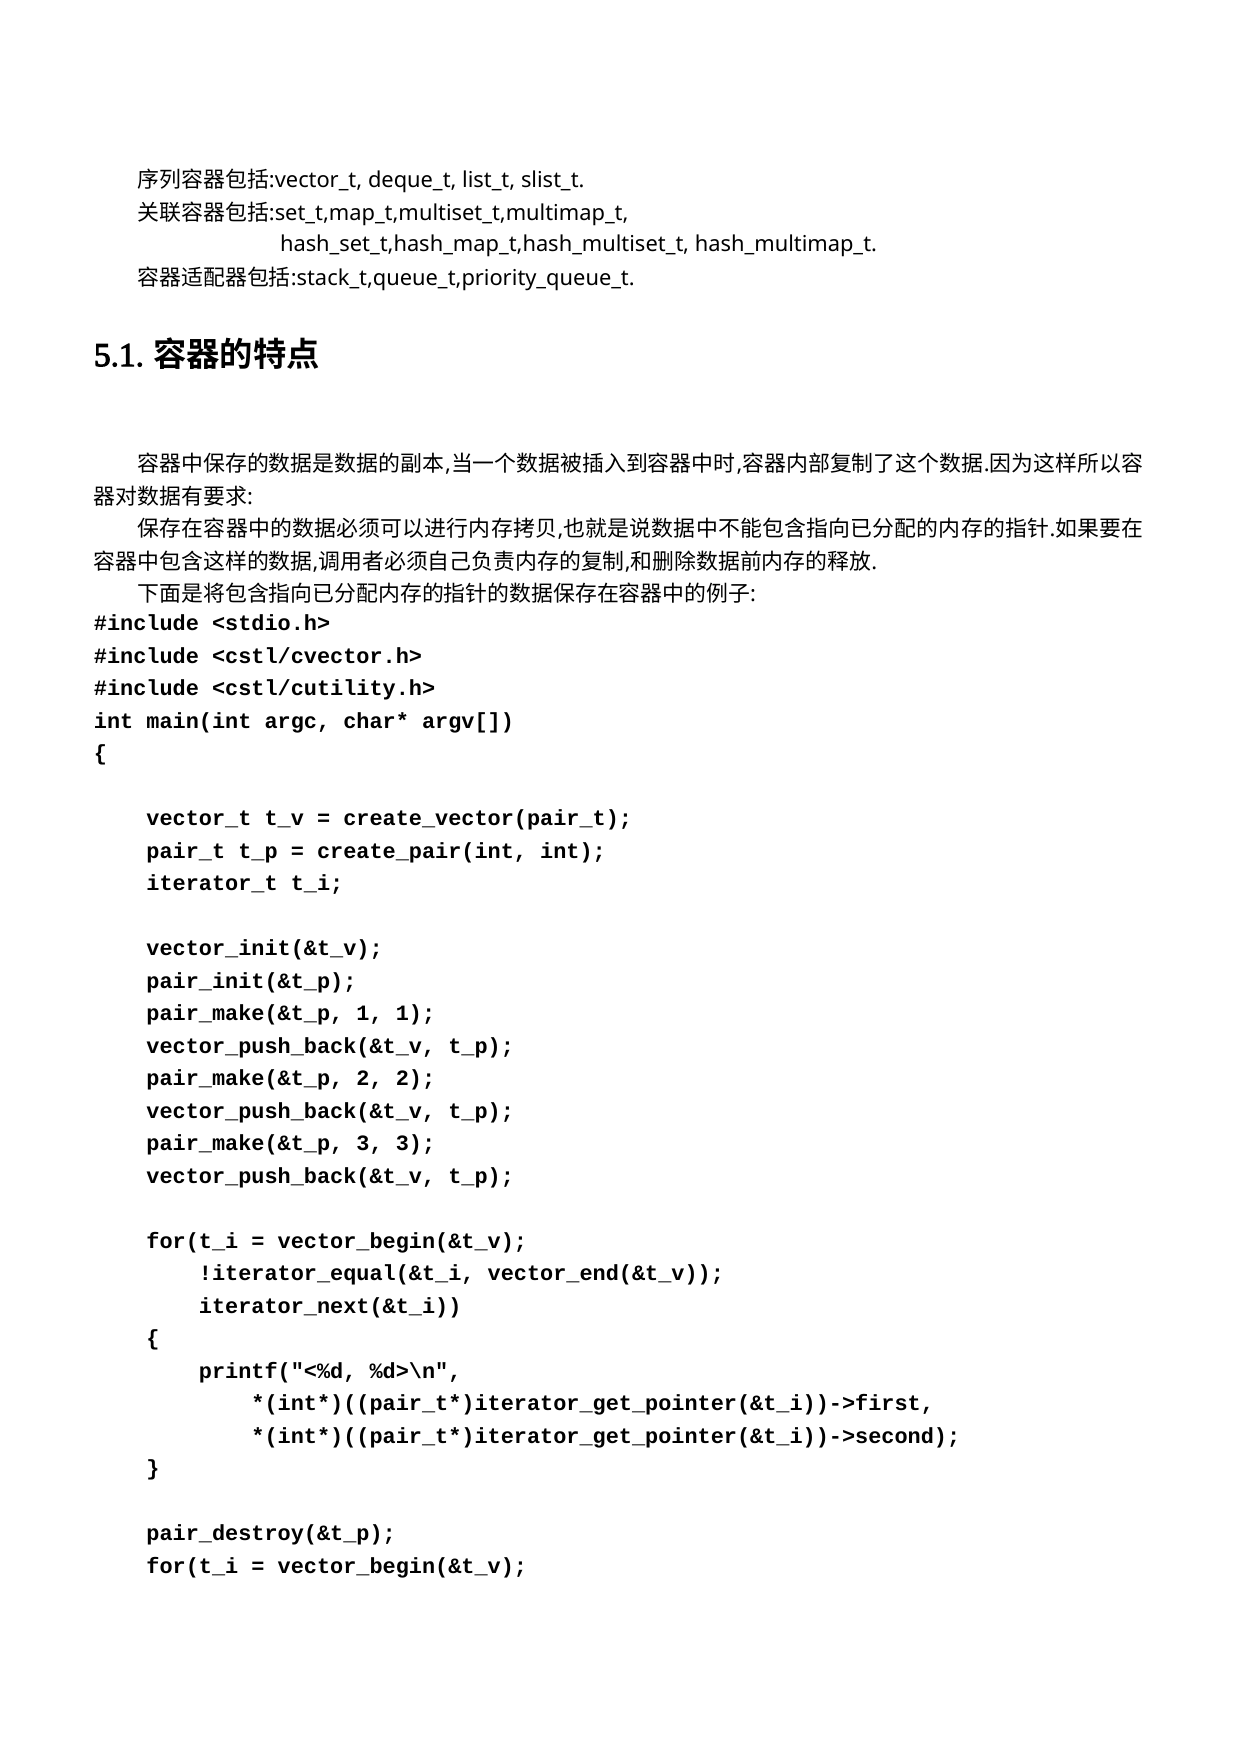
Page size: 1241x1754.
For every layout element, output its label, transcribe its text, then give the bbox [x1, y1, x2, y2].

text vector_push_back(&t_v, t_p); [94, 1031, 1144, 1064]
text hash_set_t,hash_map_t,hash_multiset_t, hash_multimap_t. [94, 227, 1144, 259]
text !iterator_equal(&t_i, vector_end(&t_v)); [94, 1259, 1144, 1291]
text pair_init(&t_p); [94, 966, 1144, 999]
text vector_init(&t_v); [94, 934, 1144, 966]
text vector_t t_v = create_vector(pair_t); [94, 804, 1144, 836]
text iterator_t t_i; [94, 869, 1144, 901]
text 保存在容器中的数据必须可以进行内存拷贝,也就是说数据中不能包含指向已分配的内存的指针.如果要在容器中包含这样的数据,调用者必须自己负责内存的复制,和删除数据前内存的释放. [94, 511, 1144, 576]
text vector_push_back(&t_v, t_p); [94, 1096, 1144, 1129]
text pair_make(&t_p, 3, 3); [94, 1129, 1144, 1161]
text #include <stdio.h> [94, 609, 1144, 641]
text #include <cstl/cvector.h> [94, 641, 1144, 674]
text printf("<%d, %d>\n", [94, 1356, 1144, 1389]
text } [94, 1454, 1144, 1486]
text pair_make(&t_p, 2, 2); [94, 1064, 1144, 1096]
text 容器中保存的数据是数据的副本,当一个数据被插入到容器中时,容器内部复制了这个数据.因为这样所以容器对数据有要求: [94, 446, 1144, 511]
text 关联容器包括:set_t,map_t,multiset_t,multimap_t, [94, 194, 1144, 227]
text iterator_next(&t_i)) [94, 1291, 1144, 1324]
text *(int*)((pair_t*)iterator_get_pointer(&t_i))->second); [94, 1421, 1144, 1454]
subtitle 容器的特点 [94, 319, 1144, 384]
text pair_destroy(&t_p); [94, 1519, 1144, 1551]
text vector_push_back(&t_v, t_p); [94, 1161, 1144, 1194]
text #include <cstl/cutility.h> [94, 674, 1144, 706]
text 下面是将包含指向已分配内存的指针的数据保存在容器中的例子: [94, 576, 1144, 609]
text pair_t t_p = create_pair(int, int); [94, 836, 1144, 869]
text int main(int argc, char* argv[]) [94, 706, 1144, 739]
text 容器适配器包括:stack_t,queue_t,priority_queue_t. [94, 259, 1144, 292]
text pair_make(&t_p, 1, 1); [94, 999, 1144, 1031]
text for(t_i = vector_begin(&t_v); [94, 1551, 1144, 1584]
text for(t_i = vector_begin(&t_v); [94, 1226, 1144, 1259]
text 序列容器包括:vector_t, deque_t, list_t, slist_t. [94, 162, 1144, 194]
text *(int*)((pair_t*)iterator_get_pointer(&t_i))->first, [94, 1389, 1144, 1421]
text { [94, 1324, 1144, 1356]
text { [94, 739, 1144, 771]
